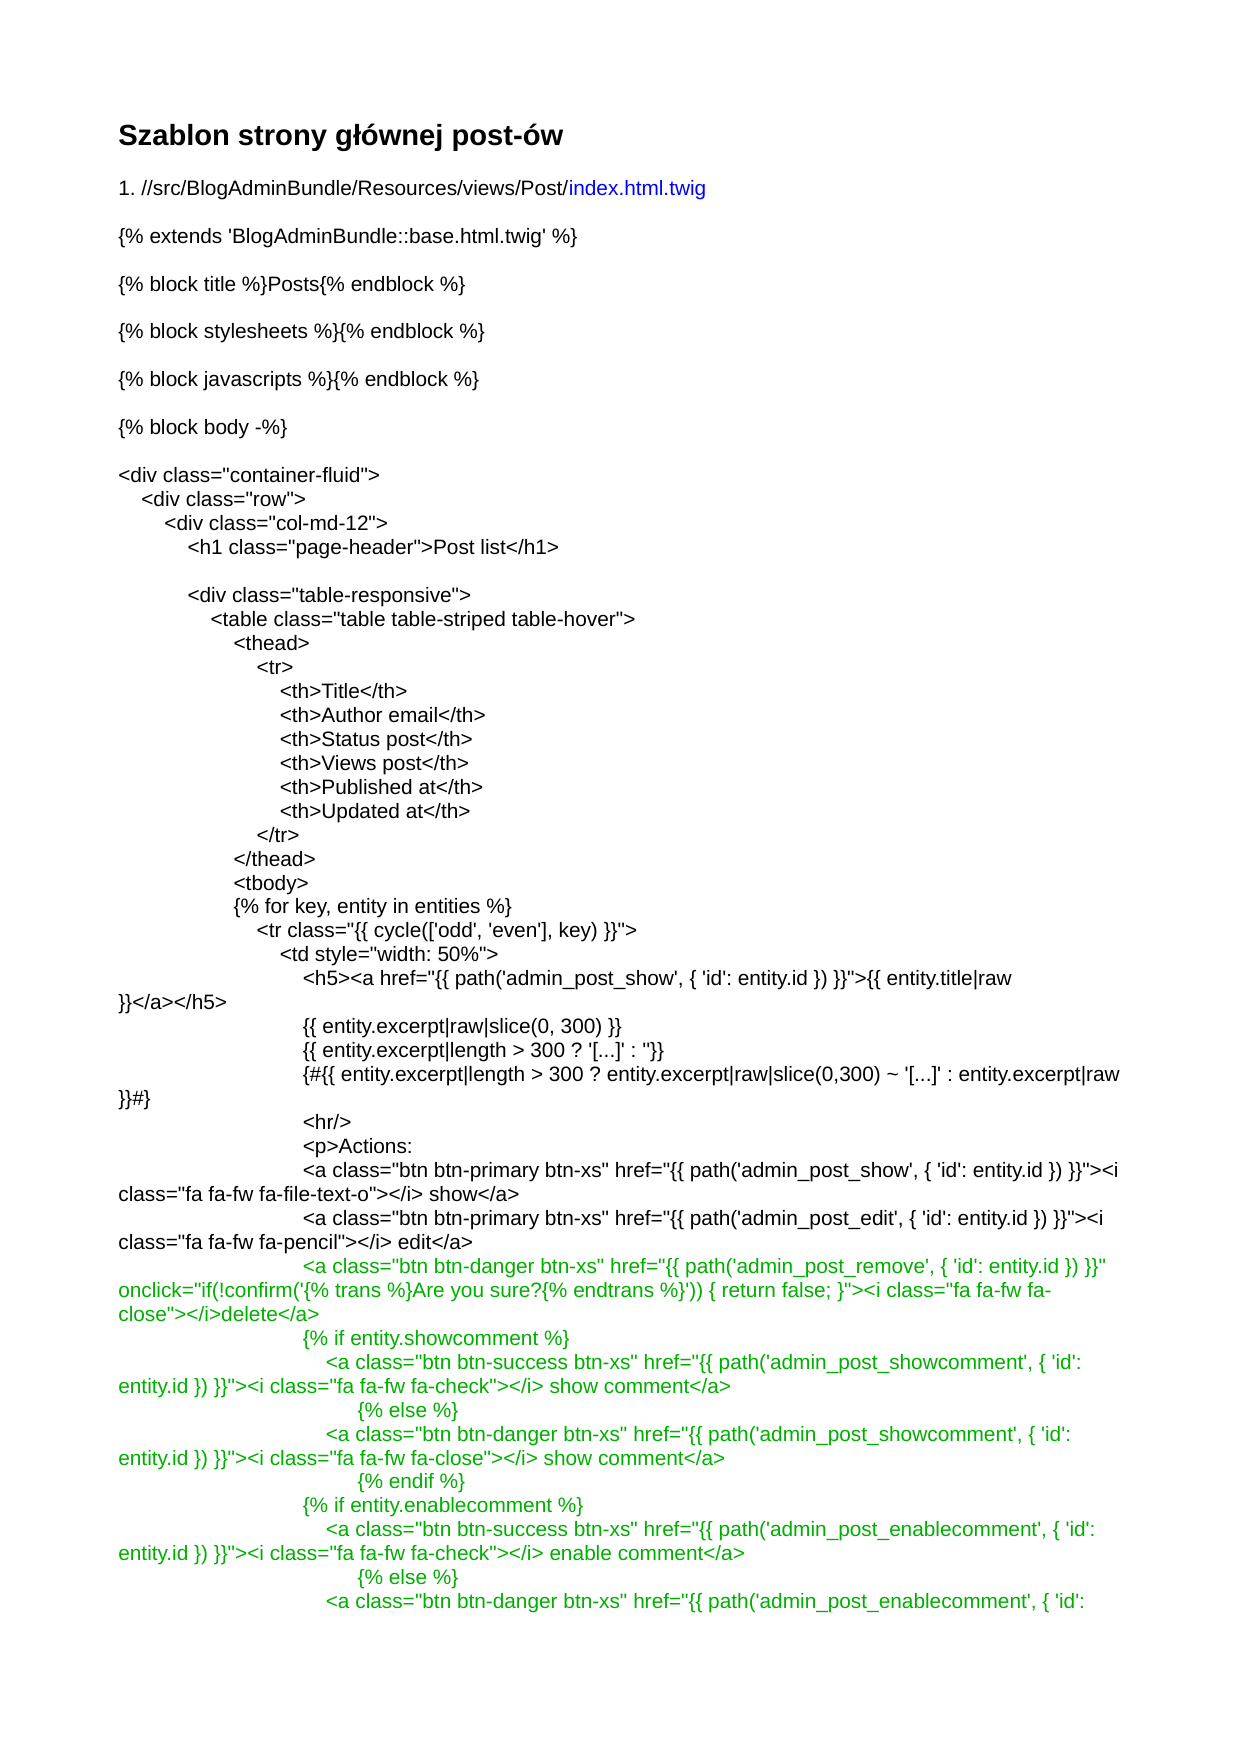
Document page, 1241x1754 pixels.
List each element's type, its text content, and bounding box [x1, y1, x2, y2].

text {% block body -%} [118, 415, 1122, 439]
text {% else %} [118, 1397, 1122, 1421]
text {% for key, entity in entities %} [118, 894, 1122, 918]
text <table class="table table-striped table-hover"> [118, 607, 1122, 631]
text 1. //src/BlogAdminBundle/Resources/views/Post/index.html.twig [118, 176, 1122, 199]
text <th>Author email</th> [118, 703, 1122, 727]
text </tr> [118, 822, 1122, 846]
text <hr/> [118, 1110, 1122, 1134]
text {% block stylesheets %}{% endblock %} [118, 319, 1122, 343]
text <th>Views post</th> [118, 751, 1122, 774]
text <a class="btn btn-danger btn-xs" href="{{ path('admin_post_showcomment', { 'id': entity.id }) }}"><i class="fa fa-fw fa-close"></i> show comment</a> [118, 1421, 1122, 1469]
text {{ entity.excerpt|length > 300 ? '[...]' : ''}} [118, 1038, 1122, 1062]
text <tr class="{{ cycle(['odd', 'even'], key) }}"> [118, 918, 1122, 942]
text <a class="btn btn-success btn-xs" href="{{ path('admin_post_showcomment', { 'id': entity.id }) }}"><i class="fa fa-fw fa-check"></i> show comment</a> [118, 1349, 1122, 1397]
text <div class="row"> [118, 487, 1122, 511]
text <p>Actions: [118, 1134, 1122, 1158]
text {% if entity.enablecomment %} [118, 1493, 1122, 1517]
text <tbody> [118, 870, 1122, 894]
text Szablon strony głównej post-ów [118, 118, 1122, 152]
text <tr> [118, 655, 1122, 679]
text <th>Title</th> [118, 679, 1122, 703]
text <div class="table-responsive"> [118, 583, 1122, 607]
text {% block javascripts %}{% endblock %} [118, 367, 1122, 391]
text <th>Updated at</th> [118, 798, 1122, 822]
text {{ entity.excerpt|raw|slice(0, 300) }} [118, 1014, 1122, 1038]
text {% endif %} [118, 1469, 1122, 1493]
text <a class="btn btn-primary btn-xs" href="{{ path('admin_post_edit', { 'id': entity.id }) }}"><i class="fa fa-fw fa-pencil"></i> edit</a> [118, 1206, 1122, 1254]
text <td style="width: 50%"> [118, 942, 1122, 966]
text {% else %} [118, 1565, 1122, 1589]
text <a class="btn btn-danger btn-xs" href="{{ path('admin_post_remove', { 'id': entity.id }) }}" onclick="if(!confirm('{% trans %}Are you sure?{% endtrans %}')) { return false; }"><i class="fa fa-fw fa-close"></i>delete</a> [118, 1254, 1122, 1326]
text <th>Status post</th> [118, 727, 1122, 751]
text <div class="col-md-12"> [118, 511, 1122, 535]
text </thead> [118, 846, 1122, 870]
text {#{{ entity.excerpt|length > 300 ? entity.excerpt|raw|slice(0,300) ~ '[...]' : entity.excerpt|raw }}#} [118, 1062, 1122, 1110]
text <a class="btn btn-primary btn-xs" href="{{ path('admin_post_show', { 'id': entity.id }) }}"><i class="fa fa-fw fa-file-text-o"></i> show</a> [118, 1158, 1122, 1206]
text <h5><a href="{{ path('admin_post_show', { 'id': entity.id }) }}">{{ entity.title|raw }}</a></h5> [118, 966, 1122, 1014]
text <a class="btn btn-danger btn-xs" href="{{ path('admin_post_enablecomment', { 'id': [118, 1589, 1122, 1613]
text <a class="btn btn-success btn-xs" href="{{ path('admin_post_enablecomment', { 'id': entity.id }) }}"><i class="fa fa-fw fa-check"></i> enable comment</a> [118, 1517, 1122, 1565]
text <div class="container-fluid"> [118, 463, 1122, 487]
text <h1 class="page-header">Post list</h1> [118, 535, 1122, 559]
text <thead> [118, 631, 1122, 655]
text {% block title %}Posts{% endblock %} [118, 271, 1122, 295]
text {% extends 'BlogAdminBundle::base.html.twig' %} [118, 223, 1122, 247]
text <th>Published at</th> [118, 774, 1122, 798]
text {% if entity.showcomment %} [118, 1326, 1122, 1349]
